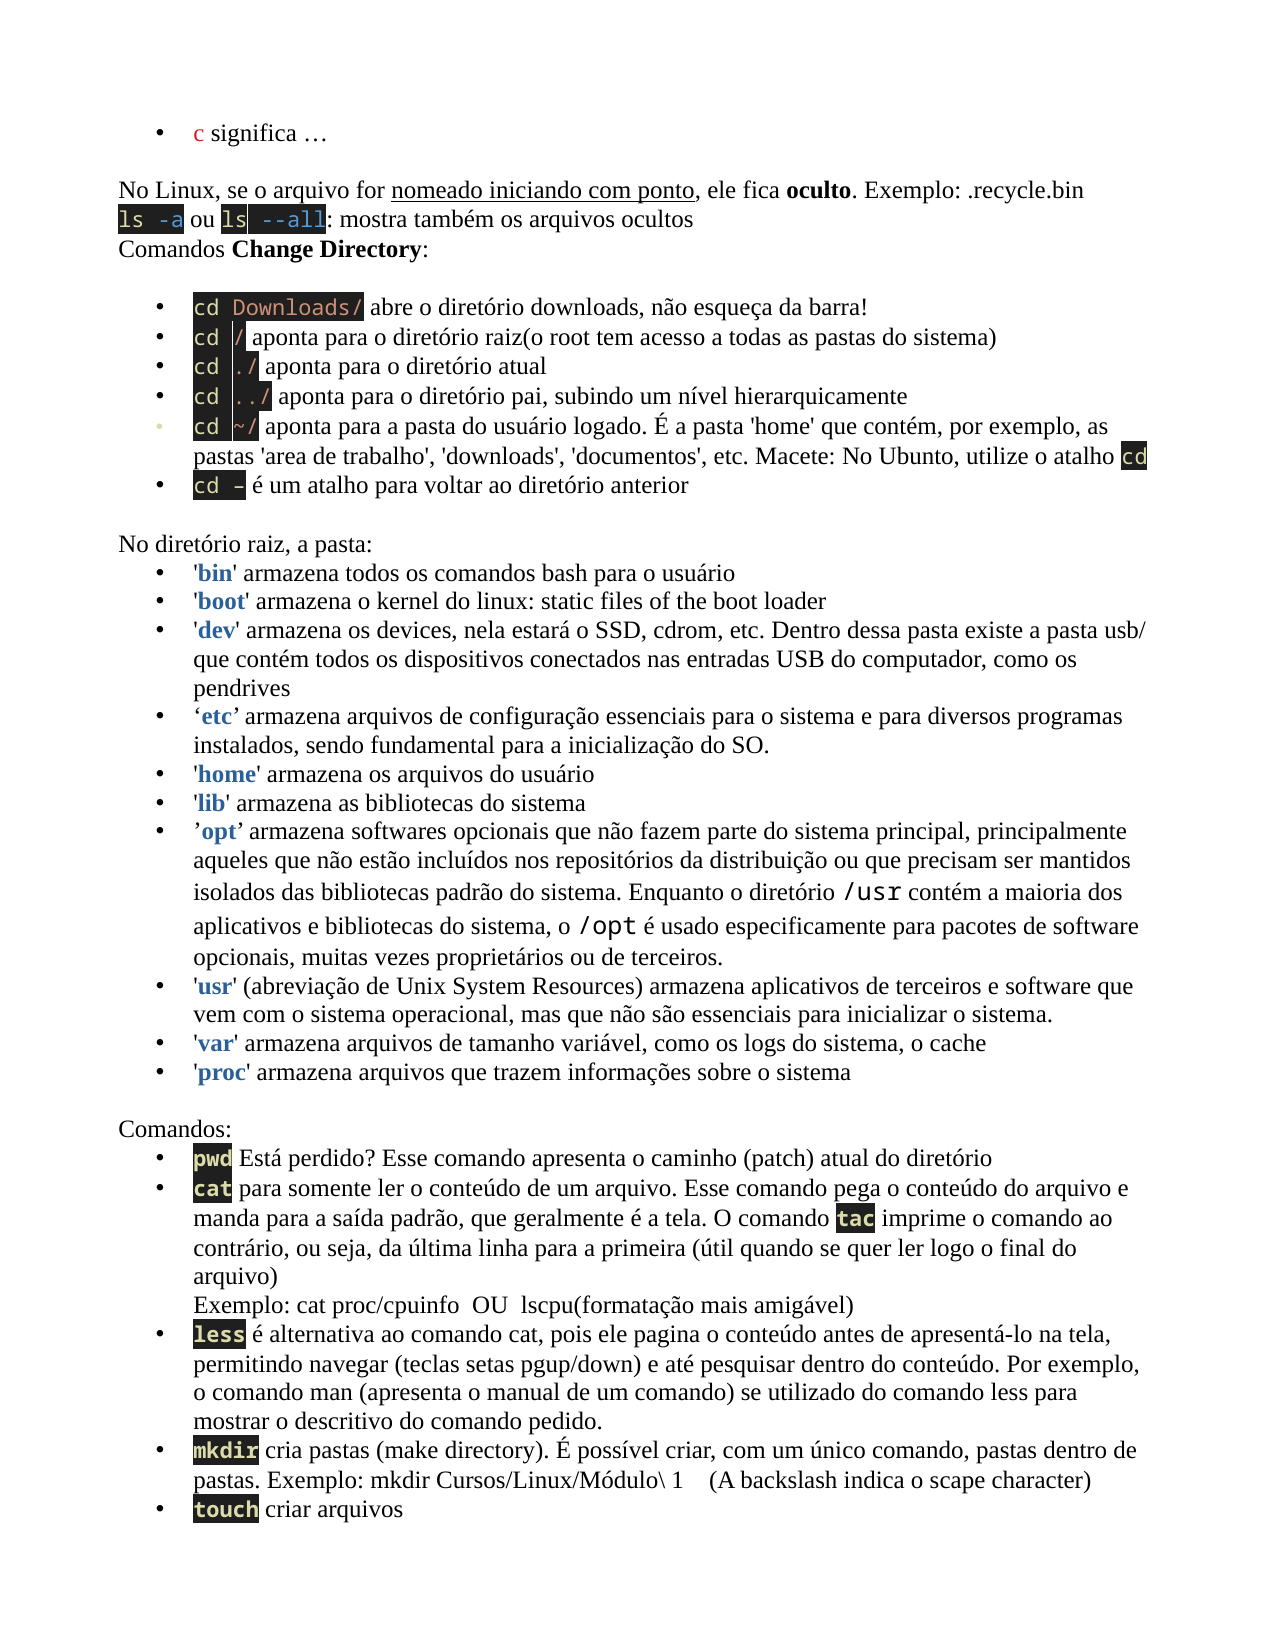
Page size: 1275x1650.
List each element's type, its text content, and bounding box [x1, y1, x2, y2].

list cat para somente ler o conteúdo de um arquivo. Esse comando pega o conteúdo do arquivo e manda para a saída padrão, que geralmente é a tela. O comando tac imprime o comando ao contrário, ou seja, da última linha para a primeira (útil quando se quer ler logo o final do arquivo) Exemplo: cat proc/cpuinfo OU lscpu(formatação mais amigável) [156, 1173, 1157, 1319]
list c significa … [156, 118, 1157, 147]
text No diretório raiz, a pasta: [118, 529, 1157, 558]
list 'lib' armazena as bibliotecas do sistema [156, 788, 1157, 816]
list 'dev' armazena os devices, nela estará o SSD, cdrom, etc. Dentro dessa pasta existe a pasta usb/ que contém todos os dispositivos conectados nas entradas USB do computador, como os pendrives [156, 615, 1157, 701]
list cd ../ aponta para o diretório pai, subindo um nível hierarquicamente [156, 381, 1157, 411]
text No Linux, se o arquivo for nomeado iniciando com ponto, ele fica oculto. Exemplo: .recycle.bin [118, 176, 1157, 204]
list 'home' armazena os arquivos do usuário [156, 759, 1157, 788]
list ’opt’ armazena softwares opcionais que não fazem parte do sistema principal, principalmente aqueles que não estão incluídos nos repositórios da distribuição ou que precisam ser mantidos isolados das bibliotecas padrão do sistema. Enquanto o diretório /usr contém a maioria dos aplicativos e bibliotecas do sistema, o /opt é usado especificamente para pacotes de software opcionais, muitas vezes proprietários ou de terceiros. [156, 816, 1157, 971]
list cd Downloads/ abre o diretório downloads, não esqueça da barra! [156, 292, 1157, 321]
list 'boot' armazena o kernel do linux: static files of the boot loader [156, 586, 1157, 615]
list 'var' armazena arquivos de tamanho variável, como os logs do sistema, o cache [156, 1028, 1157, 1057]
text ls -a ou ls --all: mostra também os arquivos ocultos [118, 204, 1157, 234]
list 'proc' armazena arquivos que trazem informações sobre o sistema [156, 1057, 1157, 1086]
list 'usr' (abreviação de Unix System Resources) armazena aplicativos de terceiros e software que vem com o sistema operacional, mas que não são essenciais para inicializar o sistema. [156, 971, 1157, 1028]
list cd – é um atalho para voltar ao diretório anterior [156, 470, 1157, 500]
text Comandos Change Directory: [118, 234, 1157, 263]
list touch criar arquivos [156, 1493, 1157, 1523]
list pwd Está perdido? Esse comando apresenta o caminho (patch) atual do diretório [156, 1143, 1157, 1173]
list cd ~/ aponta para a pasta do usuário logado. É a pasta 'home' que contém, por exemplo, as pastas 'area de trabalho', 'downloads', 'documentos', etc. Macete: No Ubunto, utilize o atalho cd [156, 411, 1157, 470]
list less é alternativa ao comando cat, pois ele pagina o conteúdo antes de apresentá-lo na tela, permitindo navegar (teclas setas pgup/down) e até pesquisar dentro do conteúdo. Por exemplo, o comando man (apresenta o manual de um comando) se utilizado do comando less para mostrar o descritivo do comando pedido. [156, 1319, 1157, 1435]
list cd / aponta para o diretório raiz(o root tem acesso a todas as pastas do sistema) [156, 321, 1157, 351]
text Comandos: [118, 1114, 1157, 1143]
list ‘etc’ armazena arquivos de configuração essenciais para o sistema e para diversos programas instalados, sendo fundamental para a inicialização do SO. [156, 701, 1157, 759]
list cd ./ aponta para o diretório atual [156, 351, 1157, 381]
list mkdir cria pastas (make directory). É possível criar, com um único comando, pastas dentro de pastas. Exemplo: mkdir Cursos/Linux/Módulo\ 1 (A backslash indica o scape character) [156, 1435, 1157, 1493]
list 'bin' armazena todos os comandos bash para o usuário [156, 558, 1157, 586]
